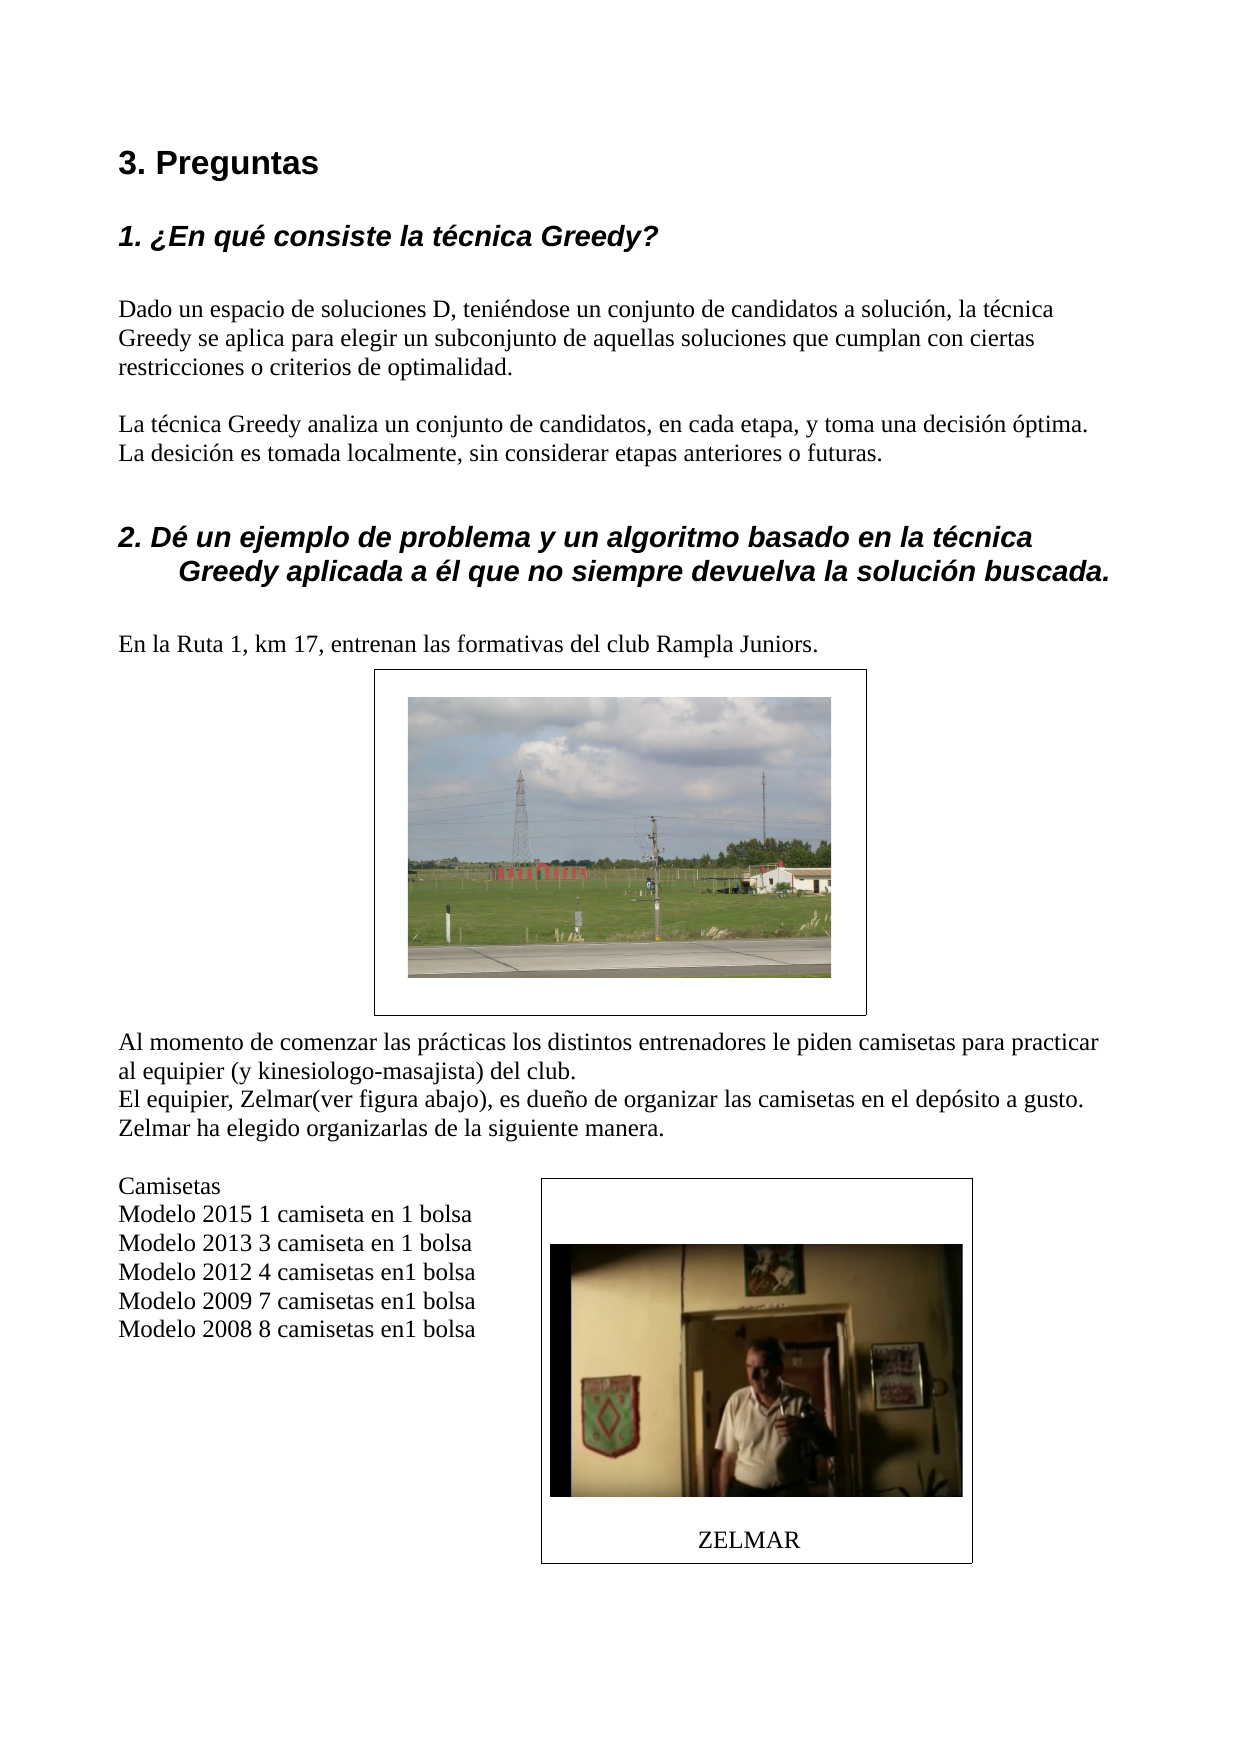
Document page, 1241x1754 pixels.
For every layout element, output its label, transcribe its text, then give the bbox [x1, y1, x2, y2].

text [973, 1228, 1122, 1257]
text [973, 1257, 1122, 1286]
text [973, 1199, 1122, 1228]
picture [550, 1244, 963, 1497]
text [542, 1179, 972, 1563]
text Al momento de comenzar las prácticas los distintos entrenadores le piden camisetas para practicar al equipier (y kinesiologo-masajista) del club. [118, 657, 1122, 1084]
text Modelo 2012 4 camisetas en1 bolsa [118, 1257, 541, 1286]
text Modelo 2013 3 camiseta en 1 bolsa [118, 1228, 541, 1257]
text La técnica Greedy analiza un conjunto de candidatos, en cada etapa, y toma una decisión óptima. [118, 409, 1122, 438]
text ZELMAR [550, 1525, 963, 1554]
text [973, 1286, 1122, 1314]
text Dado un espacio de soluciones D, teniéndose un conjunto de candidatos a solución, la técnica Greedy se aplica para elegir un subconjunto de aquellas soluciones que cumplan con ciertas restricciones o criterios de optimalidad. [118, 294, 1122, 380]
text [973, 1314, 1122, 1343]
subtitle 1. ¿En qué consiste la técnica Greedy? [118, 219, 1122, 253]
text Camisetas [118, 1171, 1122, 1199]
text Modelo 2015 1 camiseta en 1 bolsa [118, 1199, 541, 1228]
picture [407, 697, 832, 978]
text En la Ruta 1, km 17, entrenan las formativas del club Rampla Juniors. [118, 629, 1122, 657]
text Modelo 2008 8 camisetas en1 bolsa [118, 1314, 541, 1343]
subtitle 3. Preguntas [118, 143, 1122, 182]
text Modelo 2009 7 camisetas en1 bolsa [118, 1286, 541, 1314]
text La desición es tomada localmente, sin considerar etapas anteriores o futuras. [118, 438, 1122, 467]
subtitle 2. Dé un ejemplo de problema y un algoritmo basado en la técnica Greedy aplicada a él que no siempre devuelva la solución buscada. [118, 520, 1122, 587]
text El equipier, Zelmar(ver figura abajo), es dueño de organizar las camisetas en el depósito a gusto. Zelmar ha elegido organizarlas de la siguiente manera. [118, 1084, 1122, 1142]
